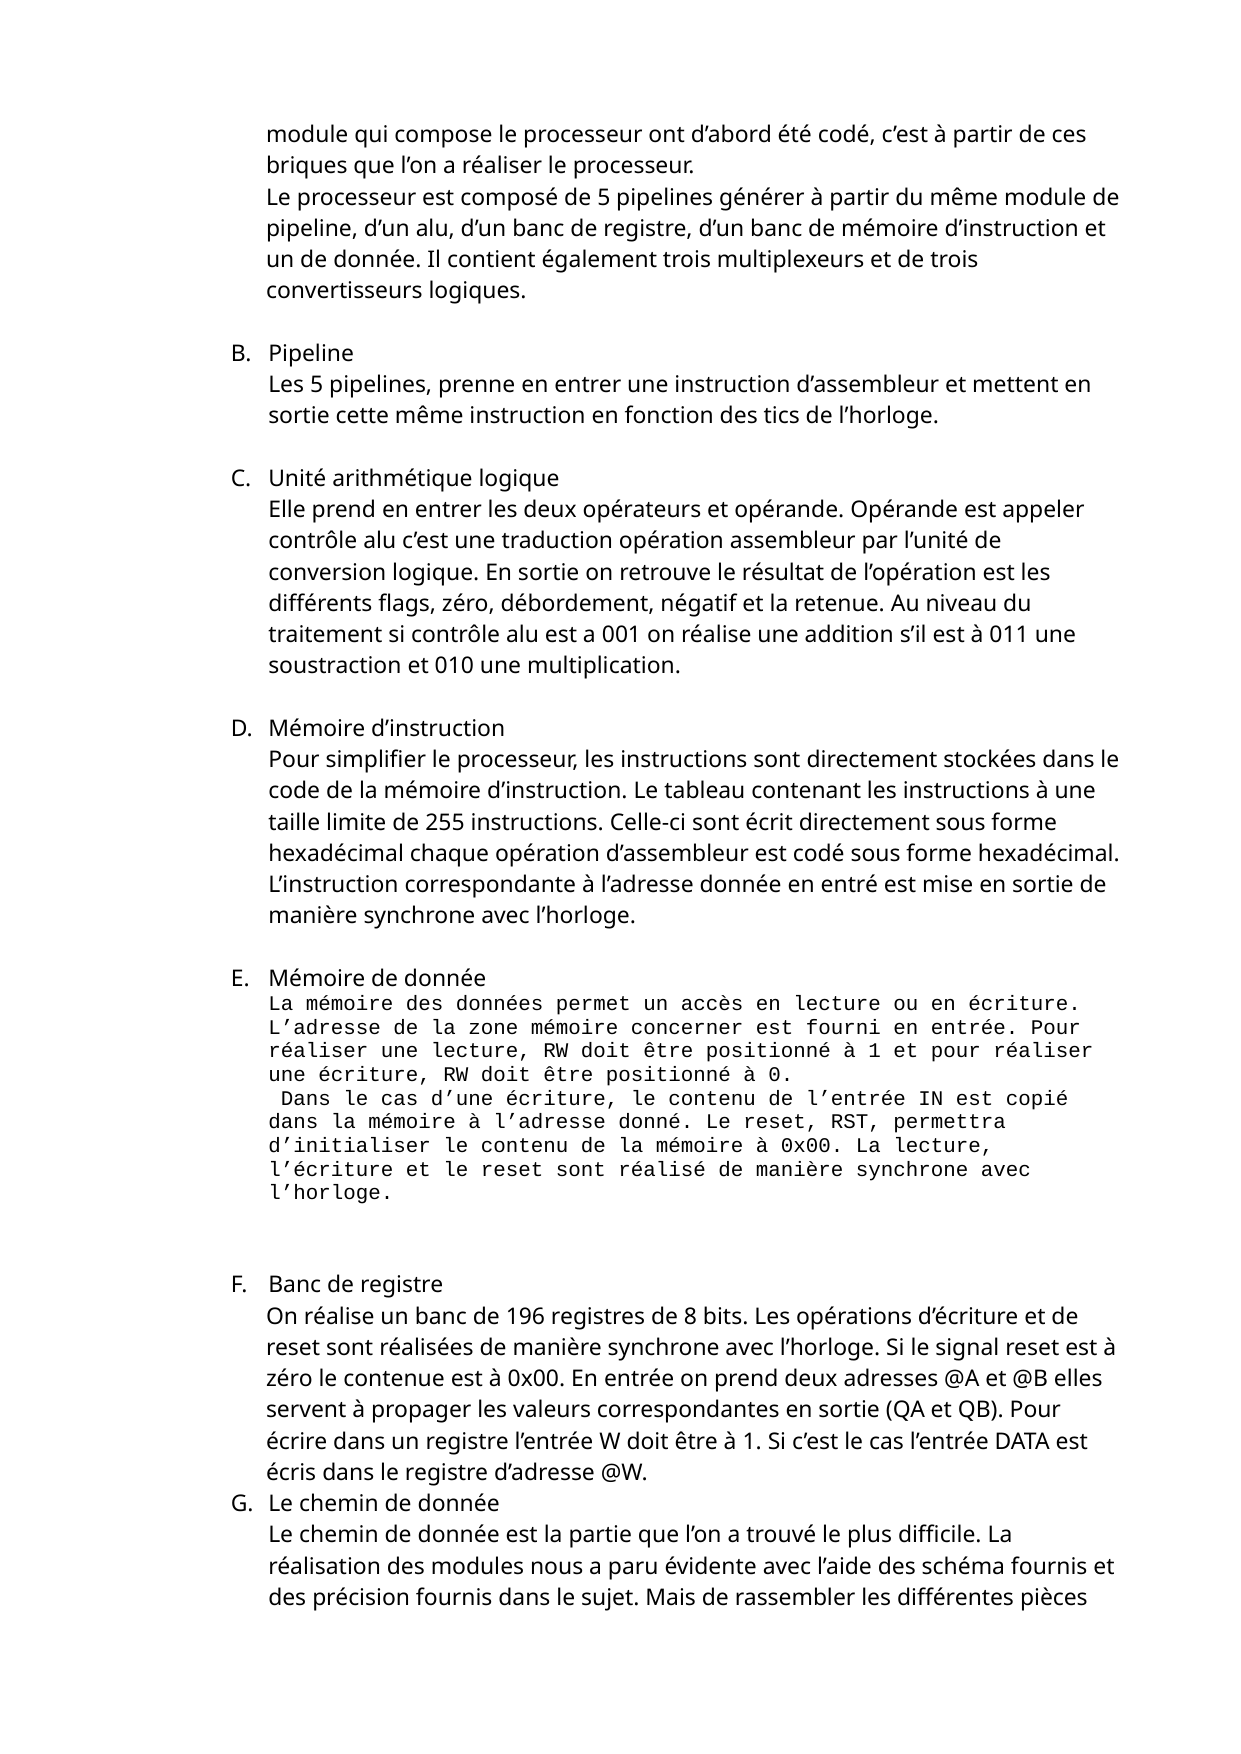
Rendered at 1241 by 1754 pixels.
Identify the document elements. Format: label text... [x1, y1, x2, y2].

list Mémoire de donnée [231, 962, 1122, 993]
list Mémoire d’instruction [231, 712, 1122, 743]
text Les 5 pipelines, prenne en entrer une instruction d’assembleur et mettent en sortie cette même instruction en fonction des tics de l’horloge. [268, 368, 1122, 431]
text Pour simplifier le processeur, les instructions sont directement stockées dans le code de la mémoire d’instruction. Le tableau contenant les instructions à une taille limite de 255 instructions. Celle-ci sont écrit directement sous forme hexadécimal chaque opération d’assembleur est codé sous forme hexadécimal. L’instruction correspondante à l’adresse donnée en entré est mise en sortie de manière synchrone avec l’horloge. [268, 743, 1122, 931]
list Pipeline [231, 337, 1122, 368]
text Elle prend en entrer les deux opérateurs et opérande. Opérande est appeler contrôle alu c’est une traduction opération assembleur par l’unité de conversion logique. En sortie on retrouve le résultat de l’opération est les différents flags, zéro, débordement, négatif et la retenue. Au niveau du traitement si contrôle alu est a 001 on réalise une addition s’il est à 011 une soustraction et 010 une multiplication. [268, 493, 1122, 681]
text Le processeur est composé de 5 pipelines générer à partir du même module de pipeline, d’un alu, d’un banc de registre, d’un banc de mémoire d’instruction et un de donnée. Il contient également trois multiplexeurs et de trois convertisseurs logiques. [266, 181, 1122, 306]
text module qui compose le processeur ont d’abord été codé, c’est à partir de ces briques que l’on a réaliser le processeur. [266, 118, 1122, 181]
list Banc de registre [231, 1268, 1122, 1300]
text Dans le cas d’une écriture, le contenu de l’entrée IN est copié dans la mémoire à l’adresse donné. Le reset, RST, permettra d’initialiser le contenu de la mémoire à 0x00. La lecture, l’écriture et le reset sont réalisé de manière synchrone avec l’horloge. [268, 1088, 1122, 1206]
list Le chemin de donnée [231, 1487, 1122, 1518]
list Unité arithmétique logique [231, 462, 1122, 493]
text L’adresse de la zone mémoire concerner est fourni en entrée. Pour réaliser une lecture, RW doit être positionné à 1 et pour réaliser une écriture, RW doit être positionné à 0. [268, 1017, 1122, 1088]
text Le chemin de donnée est la partie que l’on a trouvé le plus difficile. La réalisation des modules nous a paru évidente avec l’aide des schéma fournis et des précision fournis dans le sujet. Mais de rassembler les différentes pièces [268, 1518, 1122, 1612]
text On réalise un banc de 196 registres de 8 bits. Les opérations d’écriture et de reset sont réalisées de manière synchrone avec l’horloge. Si le signal reset est à zéro le contenue est à 0x00. En entrée on prend deux adresses @A et @B elles servent à propager les valeurs correspondantes en sortie (QA et QB). Pour écrire dans un registre l’entrée W doit être à 1. Si c’est le cas l’entrée DATA est écris dans le registre d’adresse @W. [266, 1300, 1122, 1487]
text La mémoire des données permet un accès en lecture ou en écriture. [268, 993, 1122, 1017]
